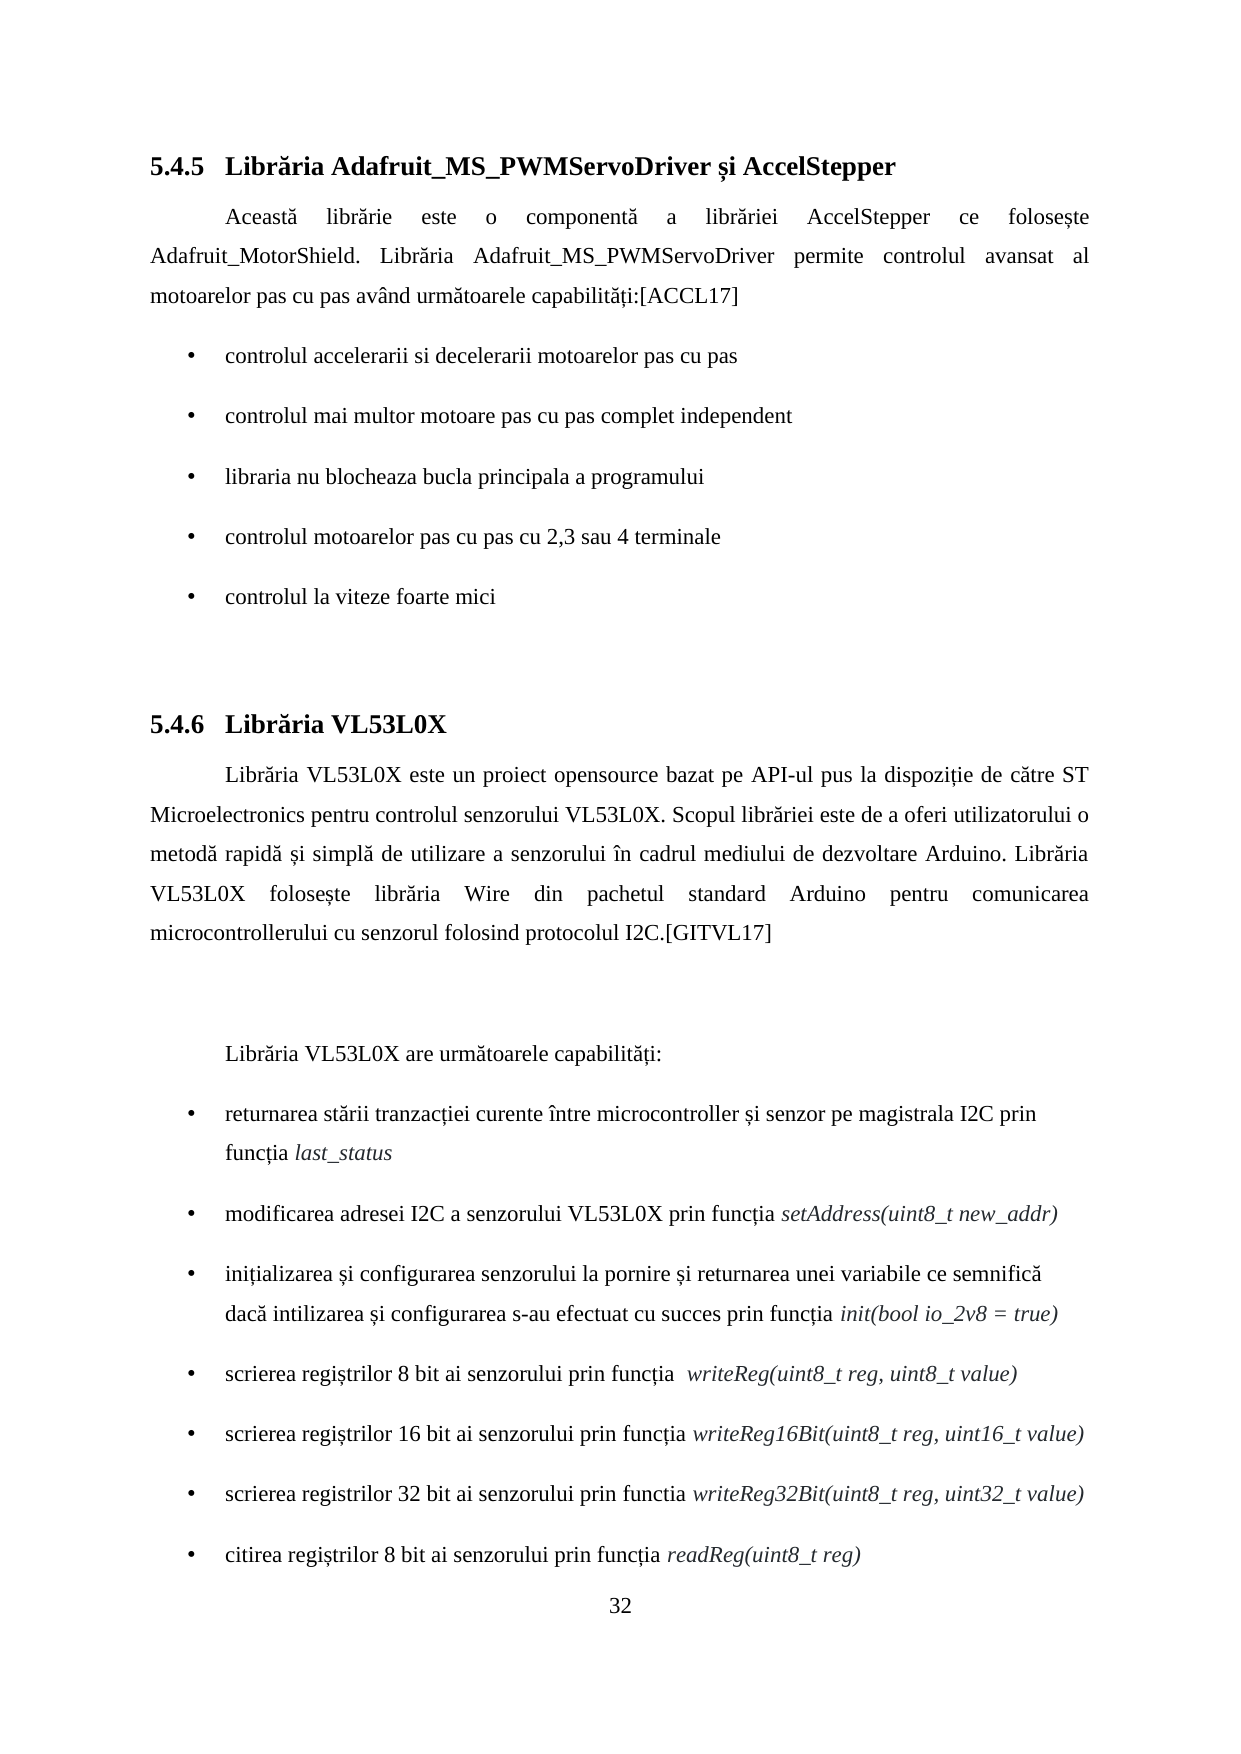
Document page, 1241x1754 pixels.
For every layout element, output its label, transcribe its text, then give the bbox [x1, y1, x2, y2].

list scrierea regiștrilor 8 bit ai senzorului prin funcția writeReg(uint8_t reg, uint8_t value) [187, 1360, 1091, 1386]
subtitle Librăria Adafruit_MS_PWMServoDriver și AccelStepper [150, 150, 1091, 181]
text Librăria VL53L0X este un proiect opensource bazat pe API-ul pus la dispoziție de către ST Microelectronics pentru controlul senzorului VL53L0X. Scopul librăriei este de a oferi utilizatorului o metodă rapidă și simplă de utilizare a senzorului în cadrul mediului de dezvoltare Arduino. Librăria VL53L0X folosește librăria Wire din pachetul standard Arduino pentru comunicarea microcontrollerului cu senzorul folosind protocolul I2C.[GITVL17] [150, 761, 1091, 945]
list scrierea registrilor 32 bit ai senzorului prin functia writeReg32Bit(uint8_t reg, uint32_t value) [187, 1481, 1091, 1507]
list returnarea stării tranzacției curente între microcontroller și senzor pe magistrala I2C prin funcția last_status [187, 1100, 1091, 1166]
list controlul la viteze foarte mici [187, 583, 1091, 610]
text Librăria VL53L0X are următoarele capabilități: [150, 1040, 1091, 1066]
subtitle Librăria VL53L0X [150, 708, 1091, 739]
text Această librărie este o componentă a librăriei AccelStepper ce folosește Adafruit_MotorShield. Librăria Adafruit_MS_PWMServoDriver permite controlul avansat al motoarelor pas cu pas având următoarele capabilități:[ACCL17] [150, 203, 1091, 308]
list controlul mai multor motoare pas cu pas complet independent [187, 402, 1091, 429]
list scrierea regiștrilor 16 bit ai senzorului prin funcția writeReg16Bit(uint8_t reg, uint16_t value) [187, 1420, 1091, 1447]
list controlul motoarelor pas cu pas cu 2,3 sau 4 terminale [187, 523, 1091, 549]
list citirea regiștrilor 8 bit ai senzorului prin funcția readReg(uint8_t reg) [187, 1541, 1091, 1567]
list libraria nu blocheaza bucla principala a programului [187, 463, 1091, 489]
list modificarea adresei I2C a senzorului VL53L0X prin funcția setAddress(uint8_t new_addr) [187, 1200, 1091, 1226]
list controlul accelerarii si decelerarii motoarelor pas cu pas [187, 342, 1091, 368]
list inițializarea și configurarea senzorului la pornire și returnarea unei variabile ce semnifică dacă intilizarea și configurarea s-au efectuat cu succes prin funcția init(bool io_2v8 = true) [187, 1260, 1091, 1326]
